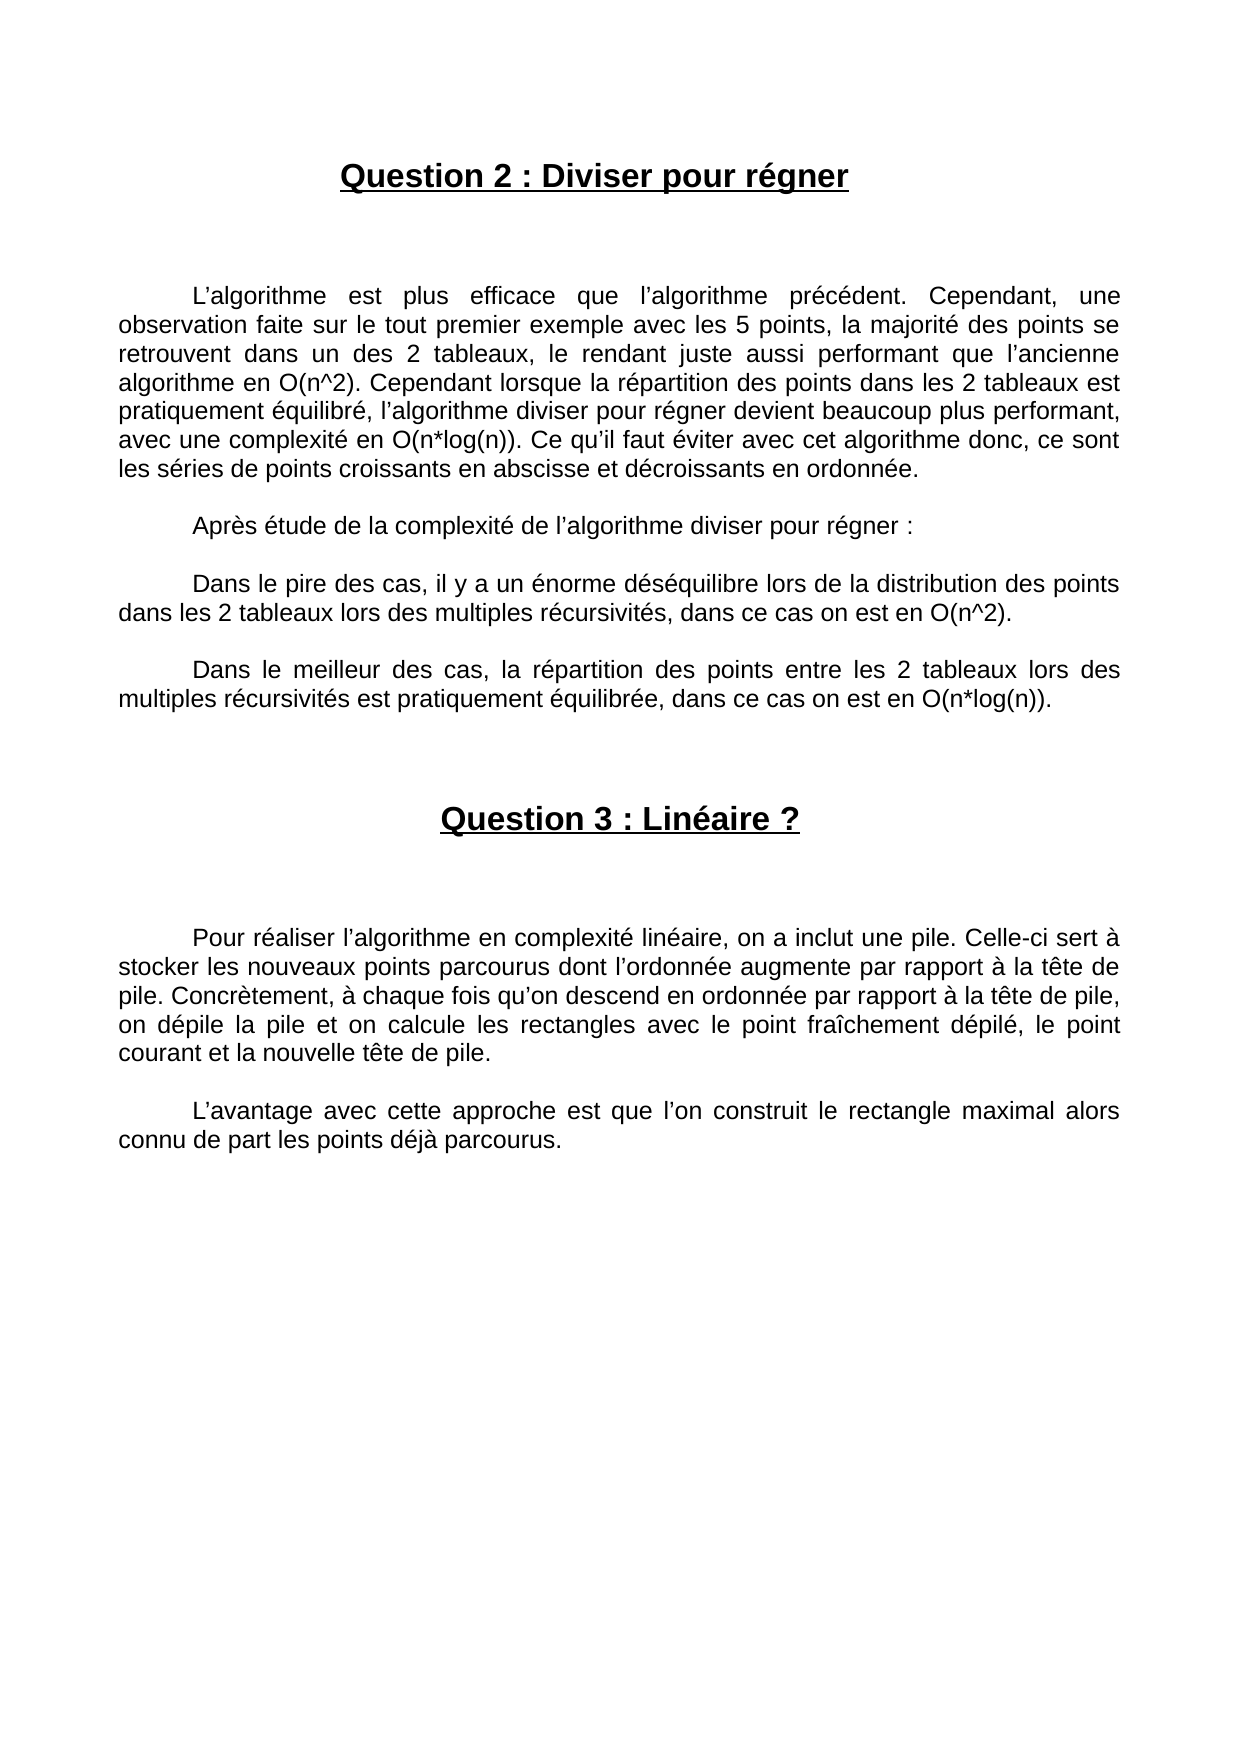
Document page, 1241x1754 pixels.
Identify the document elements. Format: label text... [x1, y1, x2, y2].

text Question 2 : Diviser pour régner [118, 157, 1122, 195]
text L’algorithme est plus efficace que l’algorithme précédent. Cependant, une observation faite sur le tout premier exemple avec les 5 points, la majorité des points se retrouvent dans un des 2 tableaux, le rendant juste aussi performant que l’ancienne algorithme en O(n^2). Cependant lorsque la répartition des points dans les 2 tableaux est pratiquement équilibré, l’algorithme diviser pour régner devient beaucoup plus performant, avec une complexité en O(n*log(n)). Ce qu’il faut éviter avec cet algorithme donc, ce sont les séries de points croissants en abscisse et décroissants en ordonnée. [118, 281, 1122, 482]
text Dans le meilleur des cas, la répartition des points entre les 2 tableaux lors des multiples récursivités est pratiquement équilibrée, dans ce cas on est en O(n*log(n)). [118, 655, 1122, 712]
text Dans le pire des cas, il y a un énorme déséquilibre lors de la distribution des points dans les 2 tableaux lors des multiples récursivités, dans ce cas on est en O(n^2). [118, 569, 1122, 626]
text Après étude de la complexité de l’algorithme diviser pour régner : [118, 511, 1122, 540]
text L’avantage avec cette approche est que l’on construit le rectangle maximal alors connu de part les points déjà parcourus. [118, 1096, 1122, 1153]
text Pour réaliser l’algorithme en complexité linéaire, on a inclut une pile. Celle-ci sert à stocker les nouveaux points parcourus dont l’ordonnée augmente par rapport à la tête de pile. Concrètement, à chaque fois qu’on descend en ordonnée par rapport à la tête de pile, on dépile la pile et on calcule les rectangles avec le point fraîchement dépilé, le point courant et la nouvelle tête de pile. [118, 923, 1122, 1067]
text Question 3 : Linéaire ? [118, 799, 1122, 837]
